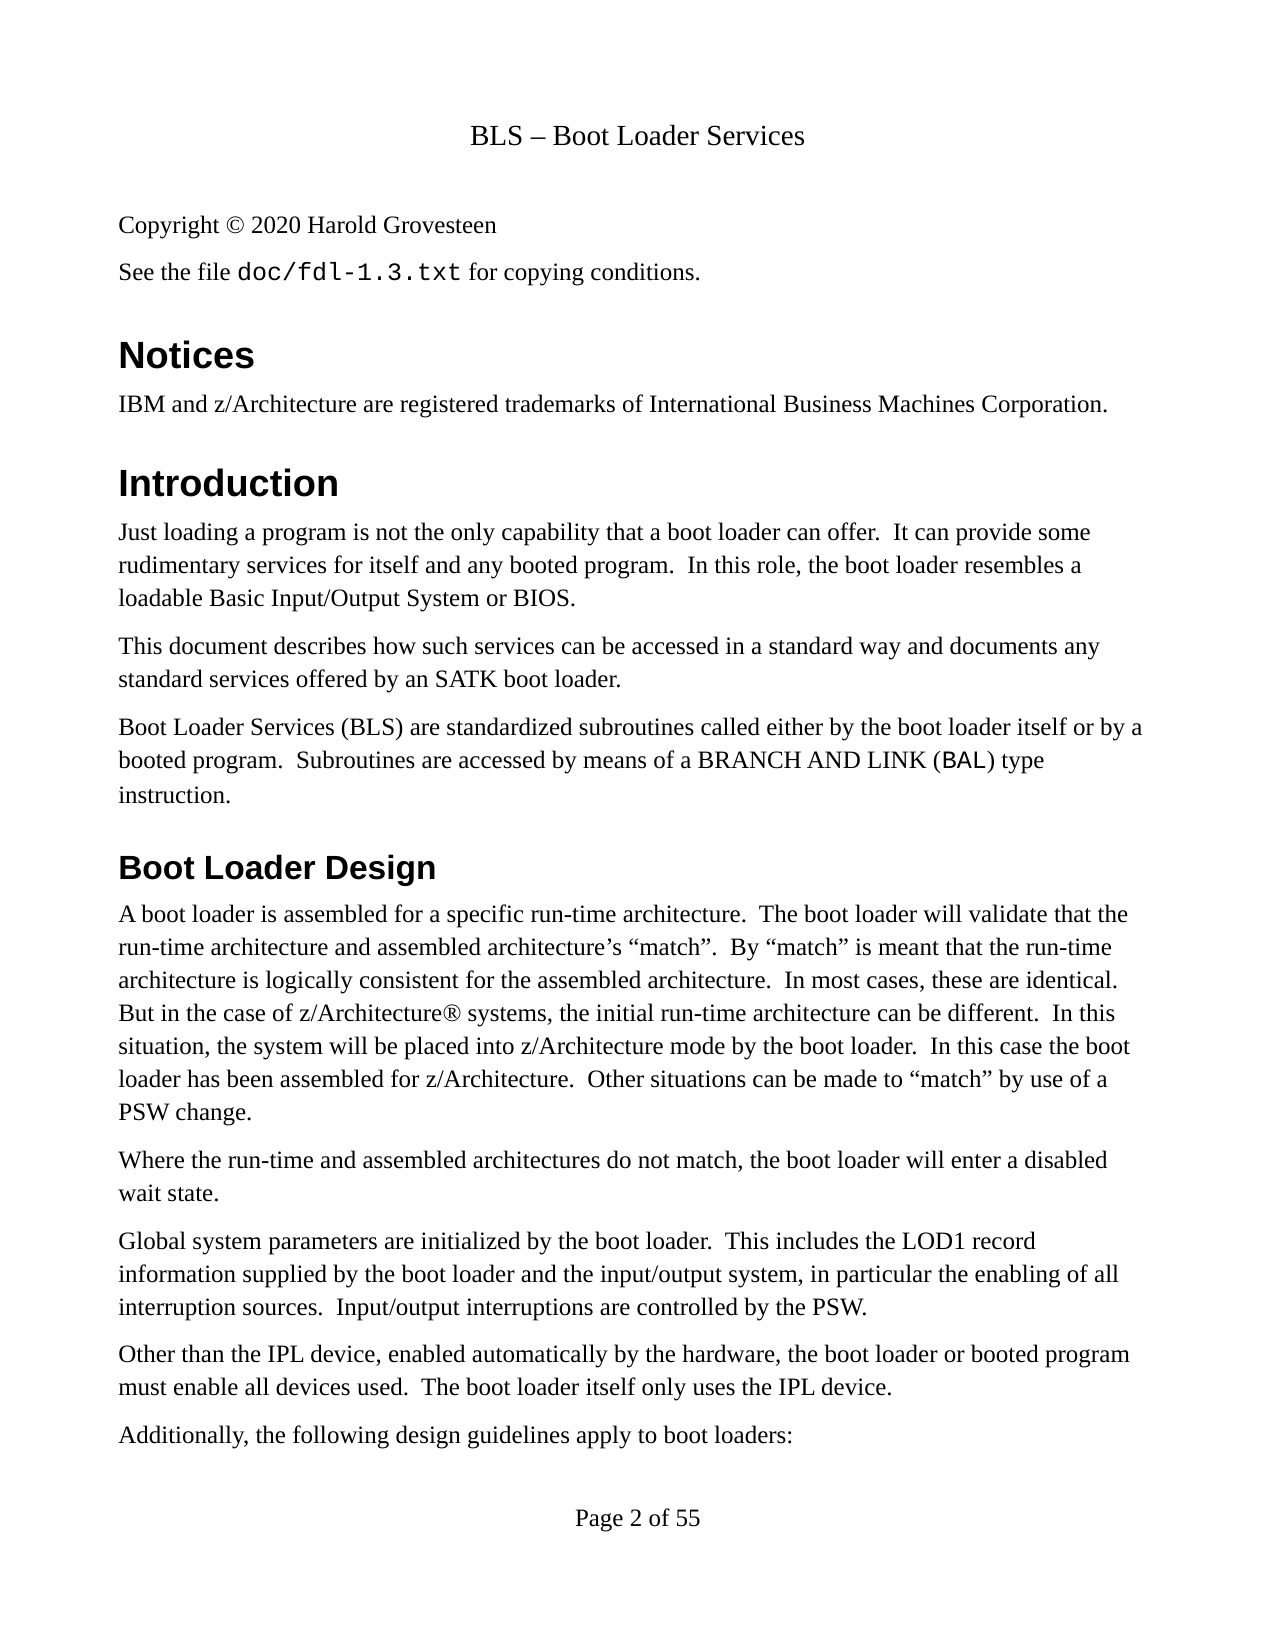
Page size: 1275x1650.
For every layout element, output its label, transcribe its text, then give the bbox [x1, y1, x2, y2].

text Global system parameters are initialized by the boot loader. This includes the LOD1 record information supplied by the boot loader and the input/output system, in particular the enabling of all interruption sources. Input/output interruptions are controlled by the PSW. [118, 1226, 1157, 1321]
subtitle Notices [118, 332, 1157, 376]
text Where the run-time and assembled architectures do not match, the boot loader will enter a disabled wait state. [118, 1145, 1157, 1207]
text IBM and z/Architecture are registered trademarks of International Business Machines Corporation. [118, 389, 1157, 417]
text A boot loader is assembled for a specific run-time architecture. The boot loader will validate that the run-time architecture and assembled architecture’s “match”. By “match” is meant that the run-time architecture is logically consistent for the assembled architecture. In most cases, these are identical. But in the case of z/Architecture® systems, the initial run-time architecture can be different. In this situation, the system will be placed into z/Architecture mode by the boot loader. In this case the boot loader has been assembled for z/Architecture. Other situations can be made to “match” by use of a PSW change. [118, 899, 1157, 1126]
text Copyright © 2020 Harold Grovesteen [118, 210, 1157, 239]
text Additionally, the following design guidelines apply to boot loaders: [118, 1420, 1157, 1449]
subtitle Introduction [118, 461, 1157, 505]
text See the file doc/fdl-1.3.txt for copying conditions. [118, 257, 1157, 288]
text This document describes how such services can be accessed in a standard way and documents any standard services offered by an SATK boot loader. [118, 631, 1157, 693]
text Boot Loader Services (BLS) are standardized subroutines called either by the boot loader itself or by a booted program. Subroutines are accessed by means of a BRANCH AND LINK (BAL) type instruction. [118, 712, 1157, 808]
subtitle Boot Loader Design [118, 848, 1157, 887]
text Just loading a program is not the only capability that a boot loader can offer. It can provide some rudimentary services for itself and any booted program. In this role, the boot loader resembles a loadable Basic Input/Output System or BIOS. [118, 517, 1157, 612]
text Other than the IPL device, enabled automatically by the hardware, the boot loader or booted program must enable all devices used. The boot loader itself only uses the IPL device. [118, 1339, 1157, 1401]
